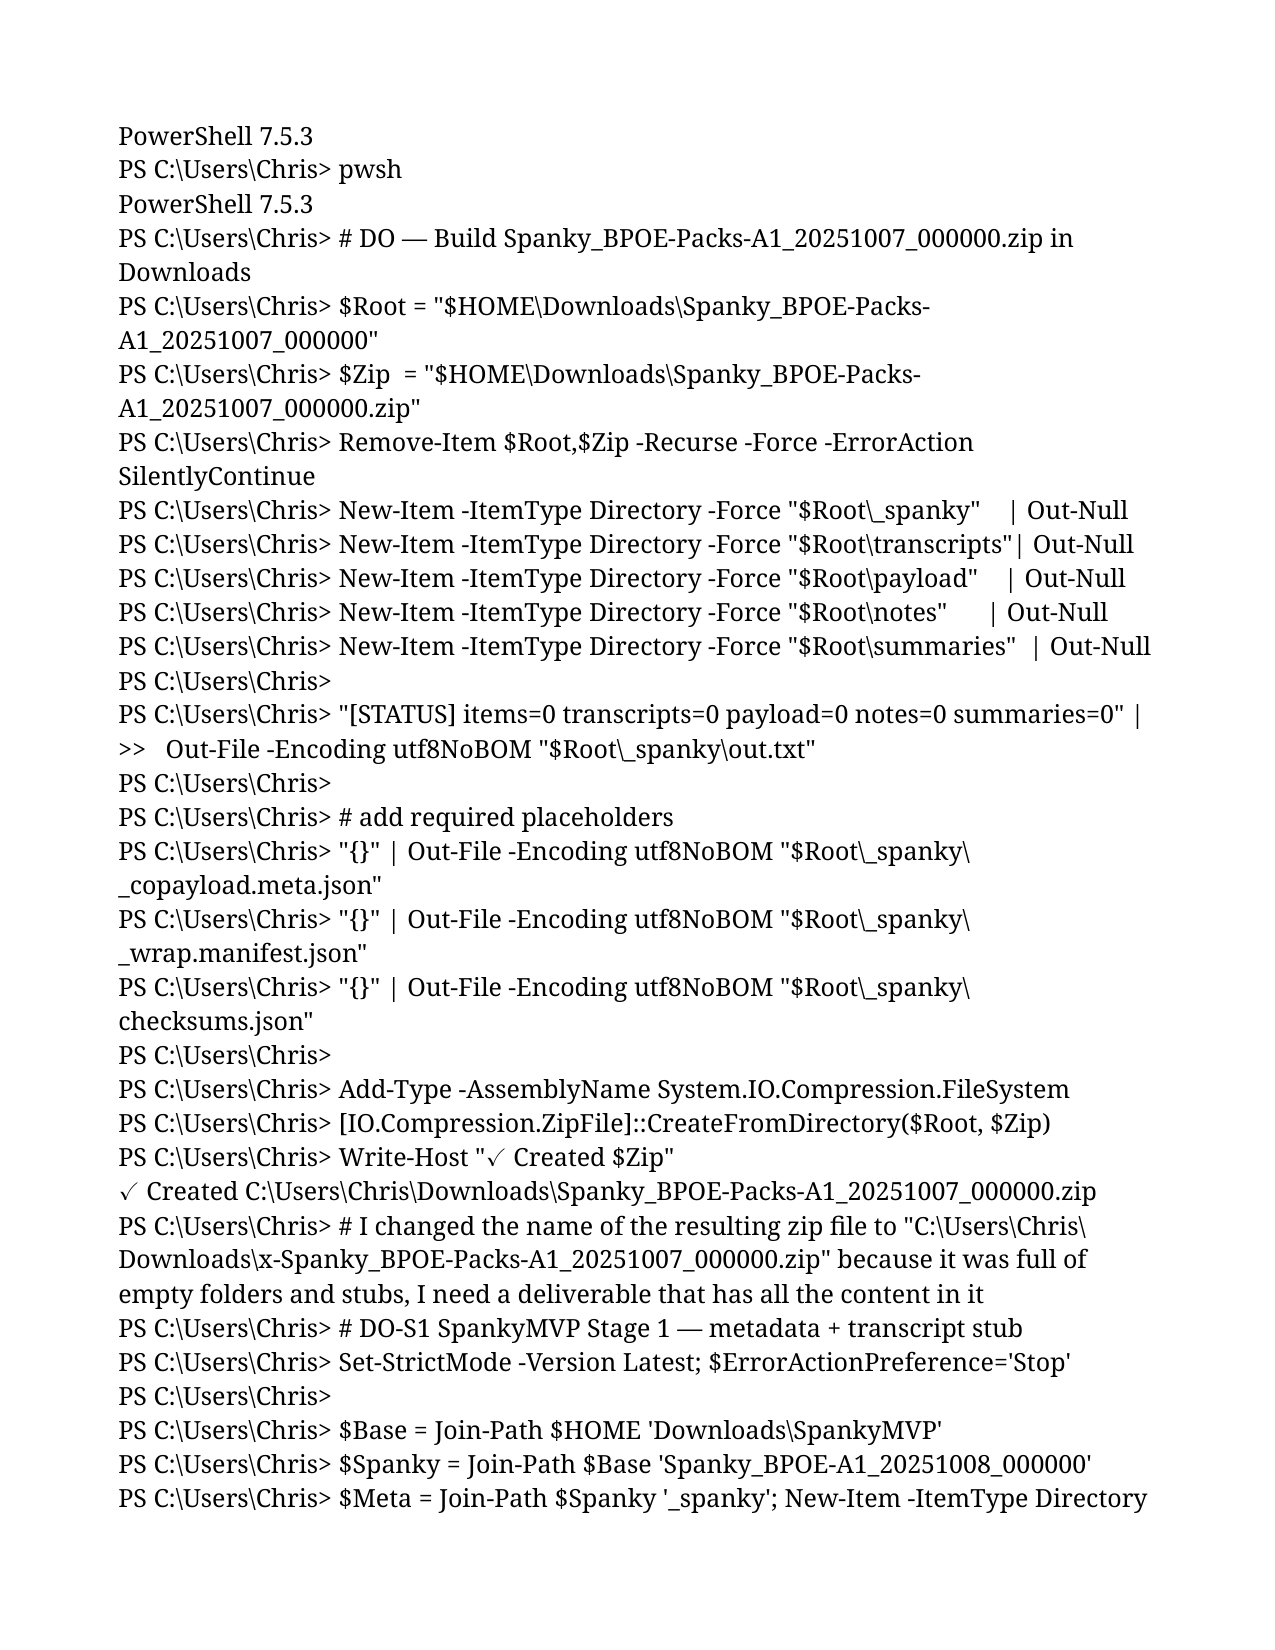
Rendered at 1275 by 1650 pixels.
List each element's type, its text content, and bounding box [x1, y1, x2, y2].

text PS C:\Users\Chris> New-Item -ItemType Directory -Force "$Root\summaries" | Out-Null [118, 629, 1157, 663]
text PS C:\Users\Chris> # I changed the name of the resulting zip file to "C:\Users\Chris\Downloads\x-Spanky_BPOE-Packs-A1_20251007_000000.zip" because it was full of empty folders and stubs, I need a deliverable that has all the content in it [118, 1208, 1157, 1310]
text PS C:\Users\Chris> # DO-S1 SpankyMVP Stage 1 — metadata + transcript stub [118, 1310, 1157, 1344]
text PS C:\Users\Chris> [IO.Compression.ZipFile]::CreateFromDirectory($Root, $Zip) [118, 1106, 1157, 1140]
text >> Out-File -Encoding utf8NoBOM "$Root\_spanky\out.txt" [118, 731, 1157, 765]
text PS C:\Users\Chris> [118, 765, 1157, 799]
text PS C:\Users\Chris> Remove-Item $Root,$Zip -Recurse -Force -ErrorAction SilentlyContinue [118, 425, 1157, 493]
text PS C:\Users\Chris> # add required placeholders [118, 799, 1157, 833]
text PS C:\Users\Chris> New-Item -ItemType Directory -Force "$Root\notes" | Out-Null [118, 595, 1157, 629]
text PS C:\Users\Chris> Add-Type -AssemblyName System.IO.Compression.FileSystem [118, 1072, 1157, 1106]
text PS C:\Users\Chris> [118, 1378, 1157, 1412]
text PS C:\Users\Chris> # DO — Build Spanky_BPOE-Packs-A1_20251007_000000.zip in Downloads [118, 220, 1157, 288]
text PS C:\Users\Chris> New-Item -ItemType Directory -Force "$Root\_spanky" | Out-Null [118, 493, 1157, 527]
text ✓ Created C:\Users\Chris\Downloads\Spanky_BPOE-Packs-A1_20251007_000000.zip [118, 1174, 1157, 1208]
text PS C:\Users\Chris> pwsh [118, 152, 1157, 186]
text PS C:\Users\Chris> $Base = Join-Path $HOME 'Downloads\SpankyMVP' [118, 1412, 1157, 1447]
text PS C:\Users\Chris> New-Item -ItemType Directory -Force "$Root\transcripts"| Out-Null [118, 527, 1157, 561]
text PS C:\Users\Chris> [118, 663, 1157, 697]
text PS C:\Users\Chris> Set-StrictMode -Version Latest; $ErrorActionPreference='Stop' [118, 1344, 1157, 1378]
text PowerShell 7.5.3 [118, 118, 1157, 152]
text PS C:\Users\Chris> "{}" | Out-File -Encoding utf8NoBOM "$Root\_spanky\_copayload.meta.json" [118, 833, 1157, 902]
text PS C:\Users\Chris> "{}" | Out-File -Encoding utf8NoBOM "$Root\_spanky\checksums.json" [118, 970, 1157, 1038]
text PS C:\Users\Chris> "[STATUS] items=0 transcripts=0 payload=0 notes=0 summaries=0" | [118, 697, 1157, 731]
text PS C:\Users\Chris> $Root = "$HOME\Downloads\Spanky_BPOE-Packs-A1_20251007_000000" [118, 288, 1157, 357]
text PS C:\Users\Chris> [118, 1038, 1157, 1072]
text PS C:\Users\Chris> Write-Host "✓ Created $Zip" [118, 1140, 1157, 1174]
text PS C:\Users\Chris> $Spanky = Join-Path $Base 'Spanky_BPOE-A1_20251008_000000' [118, 1447, 1157, 1481]
text PS C:\Users\Chris> New-Item -ItemType Directory -Force "$Root\payload" | Out-Null [118, 561, 1157, 595]
text PowerShell 7.5.3 [118, 186, 1157, 220]
text PS C:\Users\Chris> $Meta = Join-Path $Spanky '_spanky'; New-Item -ItemType Directory [118, 1481, 1157, 1515]
text PS C:\Users\Chris> "{}" | Out-File -Encoding utf8NoBOM "$Root\_spanky\_wrap.manifest.json" [118, 902, 1157, 970]
text PS C:\Users\Chris> $Zip = "$HOME\Downloads\Spanky_BPOE-Packs-A1_20251007_000000.zip" [118, 357, 1157, 425]
